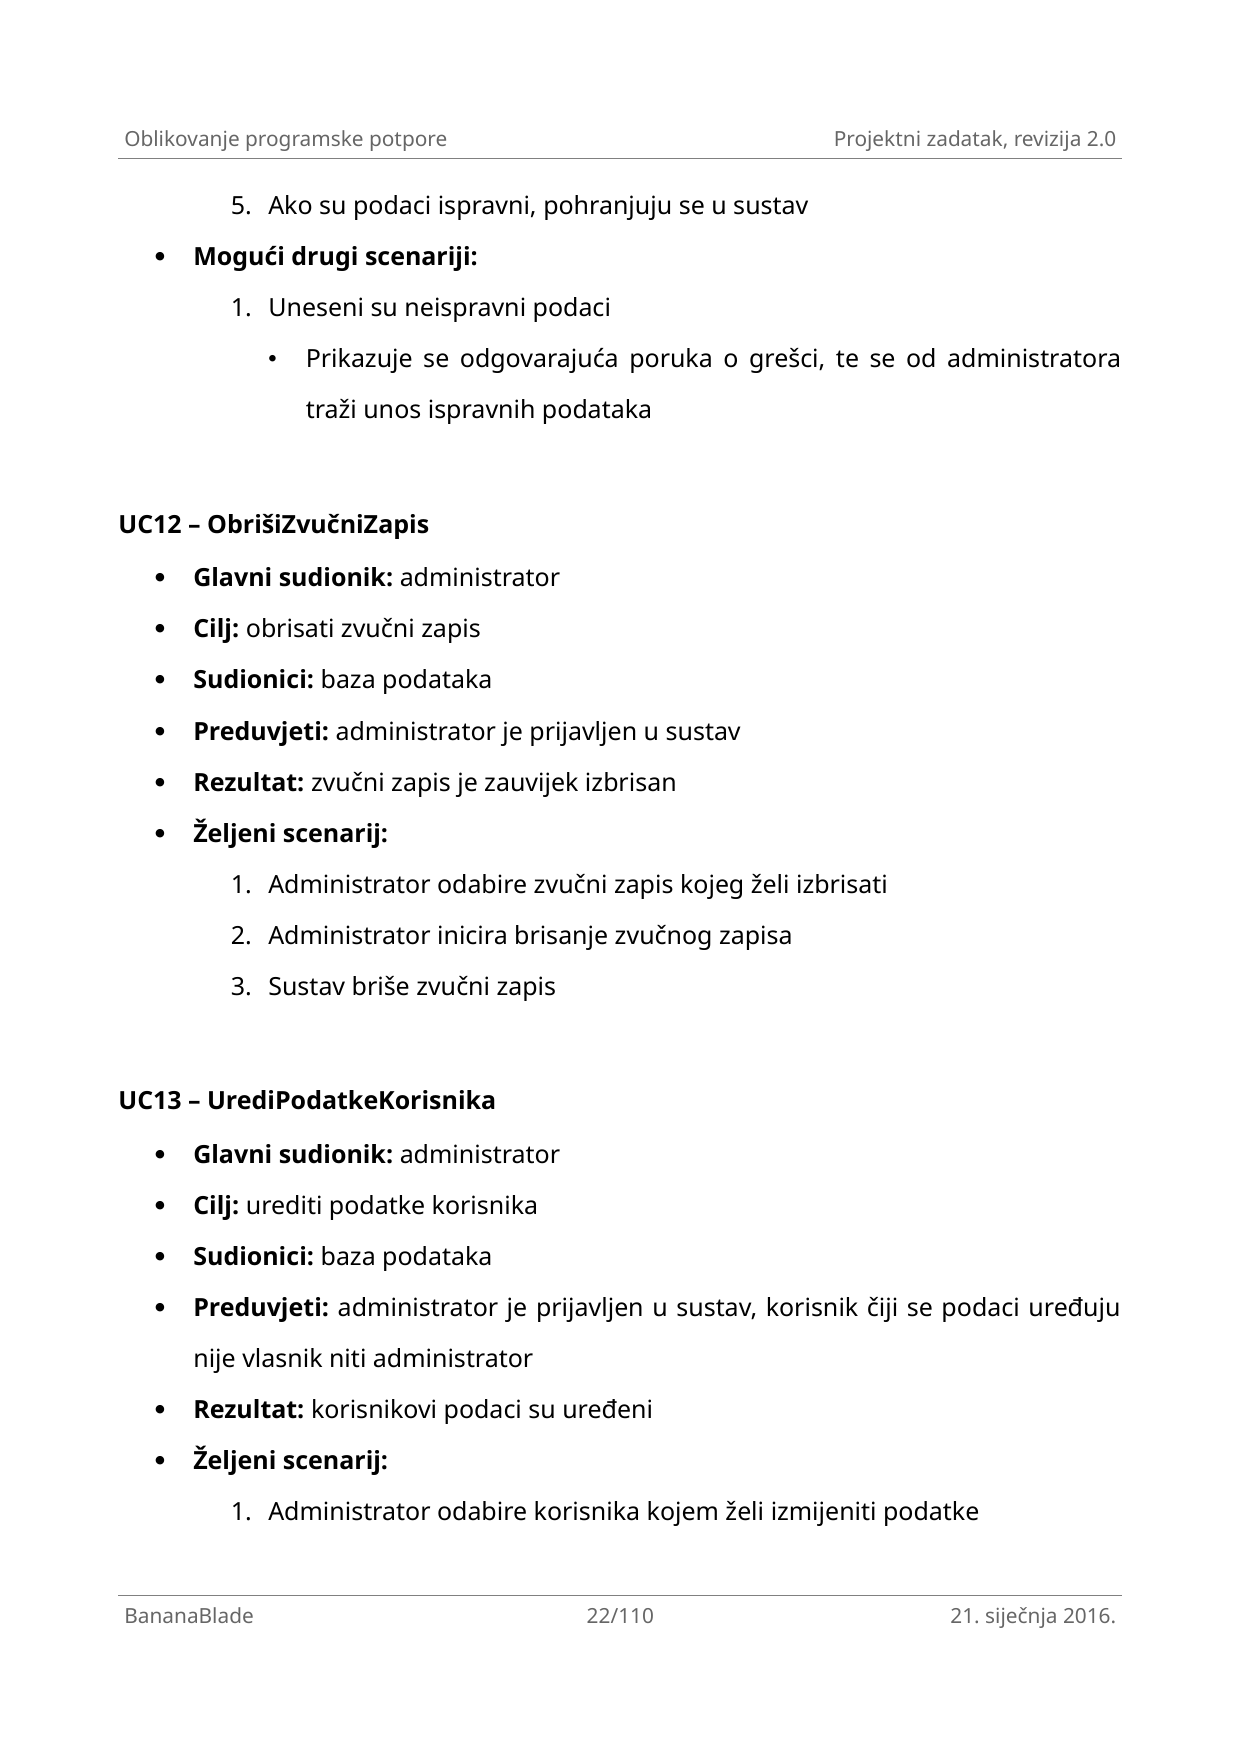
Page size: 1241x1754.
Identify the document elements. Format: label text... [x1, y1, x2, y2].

list Administrator odabire zvučni zapis kojeg želi izbrisati [231, 866, 1122, 900]
list Glavni sudionik: administrator [156, 560, 1122, 594]
list Željeni scenarij: [156, 1443, 1122, 1477]
list Sudionici: baza podataka [156, 662, 1122, 696]
list Cilj: obrisati zvučni zapis [156, 611, 1122, 645]
list Sudionici: baza podataka [156, 1238, 1122, 1272]
list Preduvjeti: administrator je prijavljen u sustav [156, 713, 1122, 747]
list Cilj: urediti podatke korisnika [156, 1187, 1122, 1221]
list Mogući drugi scenariji: [156, 239, 1122, 273]
list Glavni sudionik: administrator [156, 1136, 1122, 1170]
list Željeni scenarij: [156, 815, 1122, 849]
list Uneseni su neispravni podaci [231, 290, 1122, 324]
subtitle UC12 – ObrišiZvučniZapis [118, 507, 1122, 541]
list Administrator inicira brisanje zvučnog zapisa [231, 917, 1122, 951]
list Sustav briše zvučni zapis [231, 968, 1122, 1002]
list Prikazuje se odgovarajuća poruka o grešci, te se od administratora traži unos ispravnih podataka [268, 341, 1122, 426]
list Preduvjeti: administrator je prijavljen u sustav, korisnik čiji se podaci uređuju nije vlasnik niti administrator [156, 1289, 1122, 1374]
subtitle UC13 – UrediPodatkeKorisnika [118, 1083, 1122, 1117]
list Rezultat: korisnikovi podaci su uređeni [156, 1392, 1122, 1426]
list Administrator odabire korisnika kojem želi izmijeniti podatke [231, 1494, 1122, 1528]
list Rezultat: zvučni zapis je zauvijek izbrisan [156, 764, 1122, 798]
list Ako su podaci ispravni, pohranjuju se u sustav [231, 188, 1122, 222]
